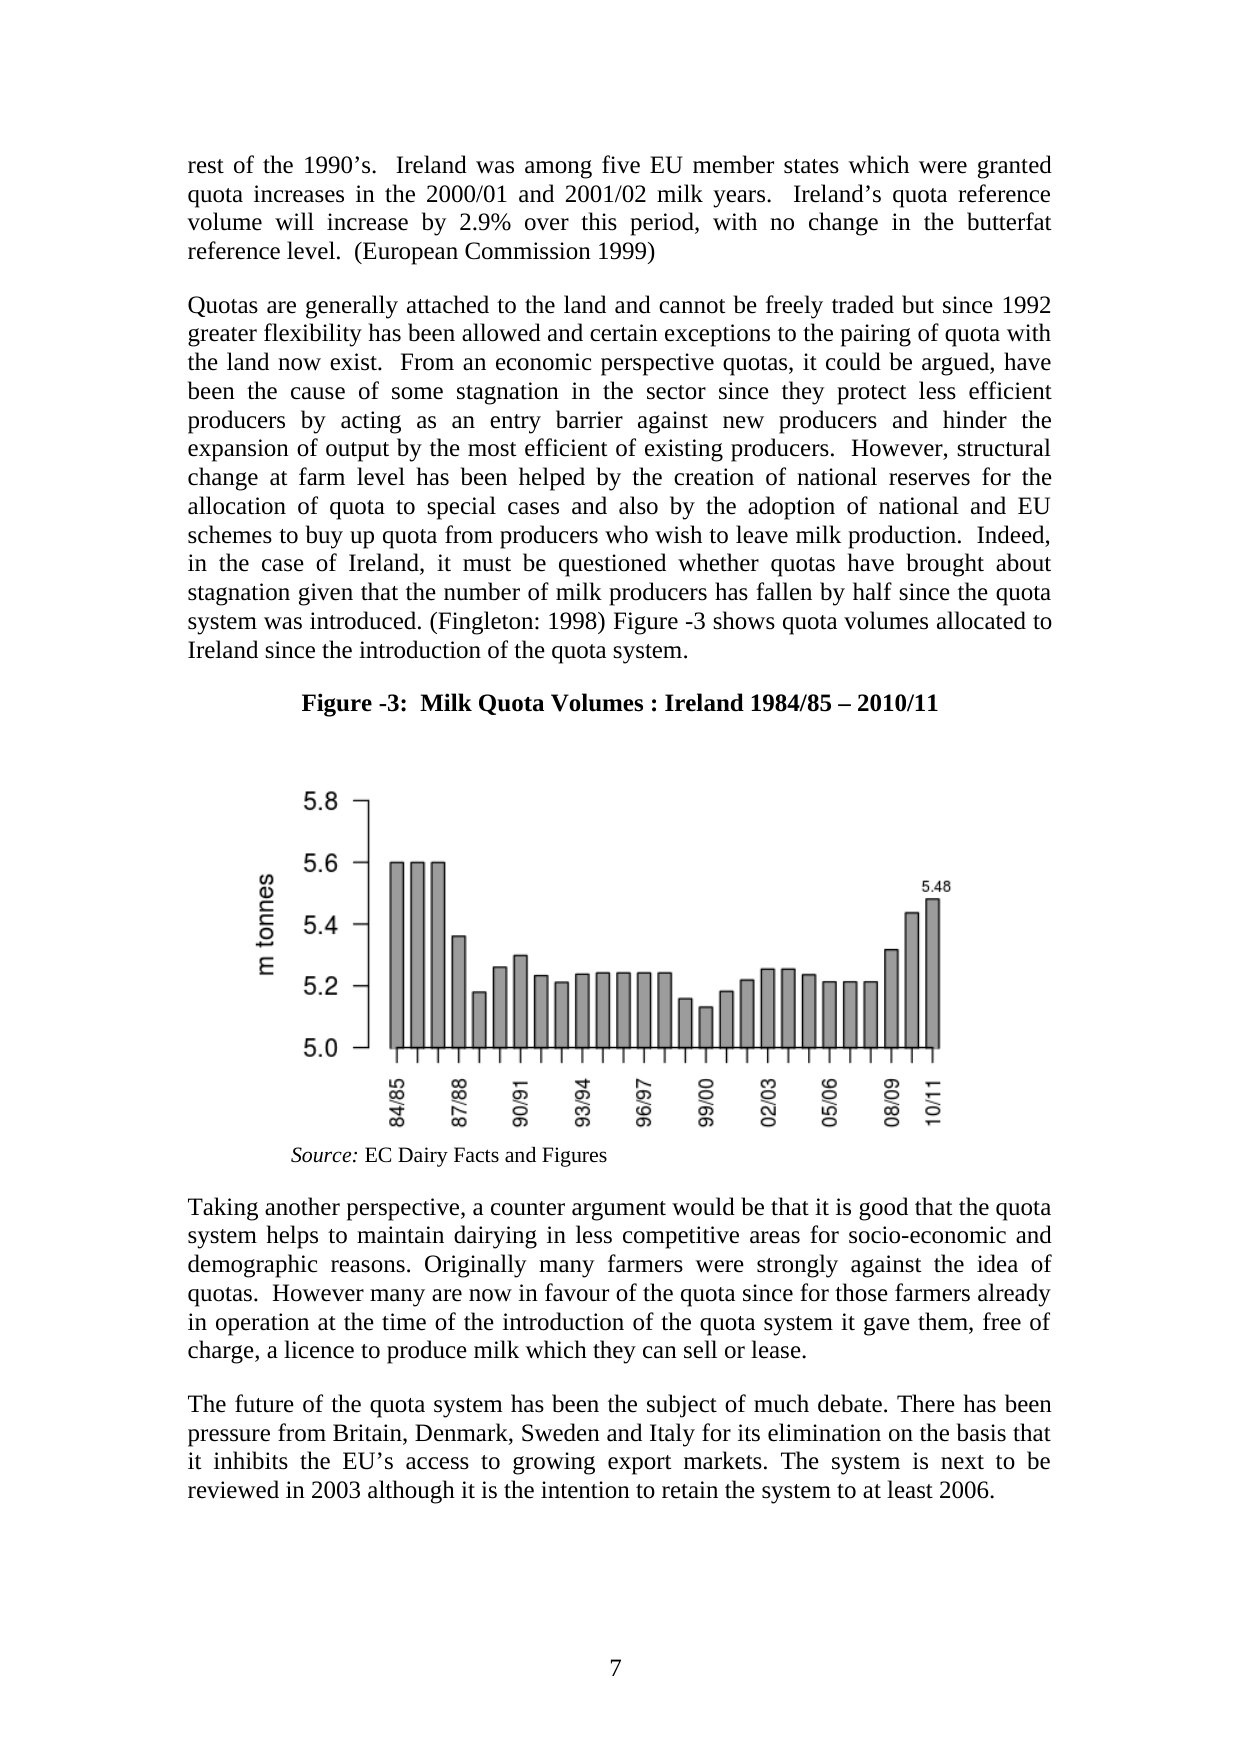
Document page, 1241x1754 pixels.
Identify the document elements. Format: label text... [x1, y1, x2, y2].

text Taking another perspective, a counter argument would be that it is good that the quota system helps to maintain dairying in less competitive areas for socio-economic and demographic reasons. Originally many farmers were strongly against the idea of quotas. However many are now in favour of the quota since for those farmers already in operation at the time of the introduction of the quota system it gave them, free of charge, a licence to produce milk which they can sell or lease. [187, 1192, 1053, 1364]
text Quotas are generally attached to the land and cannot be freely traded but since 1992 greater flexibility has been allowed and certain exceptions to the pairing of quota with the land now exist. From an economic perspective quotas, it could be argued, have been the cause of some stagnation in the sector since they protect less efficient producers by acting as an entry barrier against new producers and hinder the expansion of output by the most efficient of existing producers. However, structural change at farm level has been helped by the creation of national reserves for the allocation of quota to special cases and also by the adoption of national and EU schemes to buy up quota from producers who wish to leave milk production. Indeed, in the case of Ireland, it must be questioned whether quotas have brought about stagnation given that the number of milk producers has fallen by half since the quota system was introduced. (Fingleton: 1998) Figure -3 shows quota volumes allocated to Ireland since the introduction of the quota system. [187, 290, 1053, 663]
text rest of the 1990’s. Ireland was among five EU member states which were granted quota increases in the 2000/01 and 2001/02 milk years. Ireland’s quota reference volume will increase by 2.9% over this period, with no change in the butterfat reference level. (European Commission 1999) [187, 150, 1053, 265]
text Figure ‑3: Milk Quota Volumes : Ireland 1984/85 – 2010/11 [187, 688, 1053, 717]
text The future of the quota system has been the subject of much debate. There has been pressure from Britain, Denmark, Sweden and Italy for its elimination on the basis that it inhibits the EU’s access to growing export markets. The system is next to be reviewed in 2003 although it is the intention to retain the system to at least 2006. [187, 1389, 1053, 1504]
text Source: EC Dairy Facts and Figures [291, 742, 1053, 1167]
picture [246, 768, 994, 1140]
